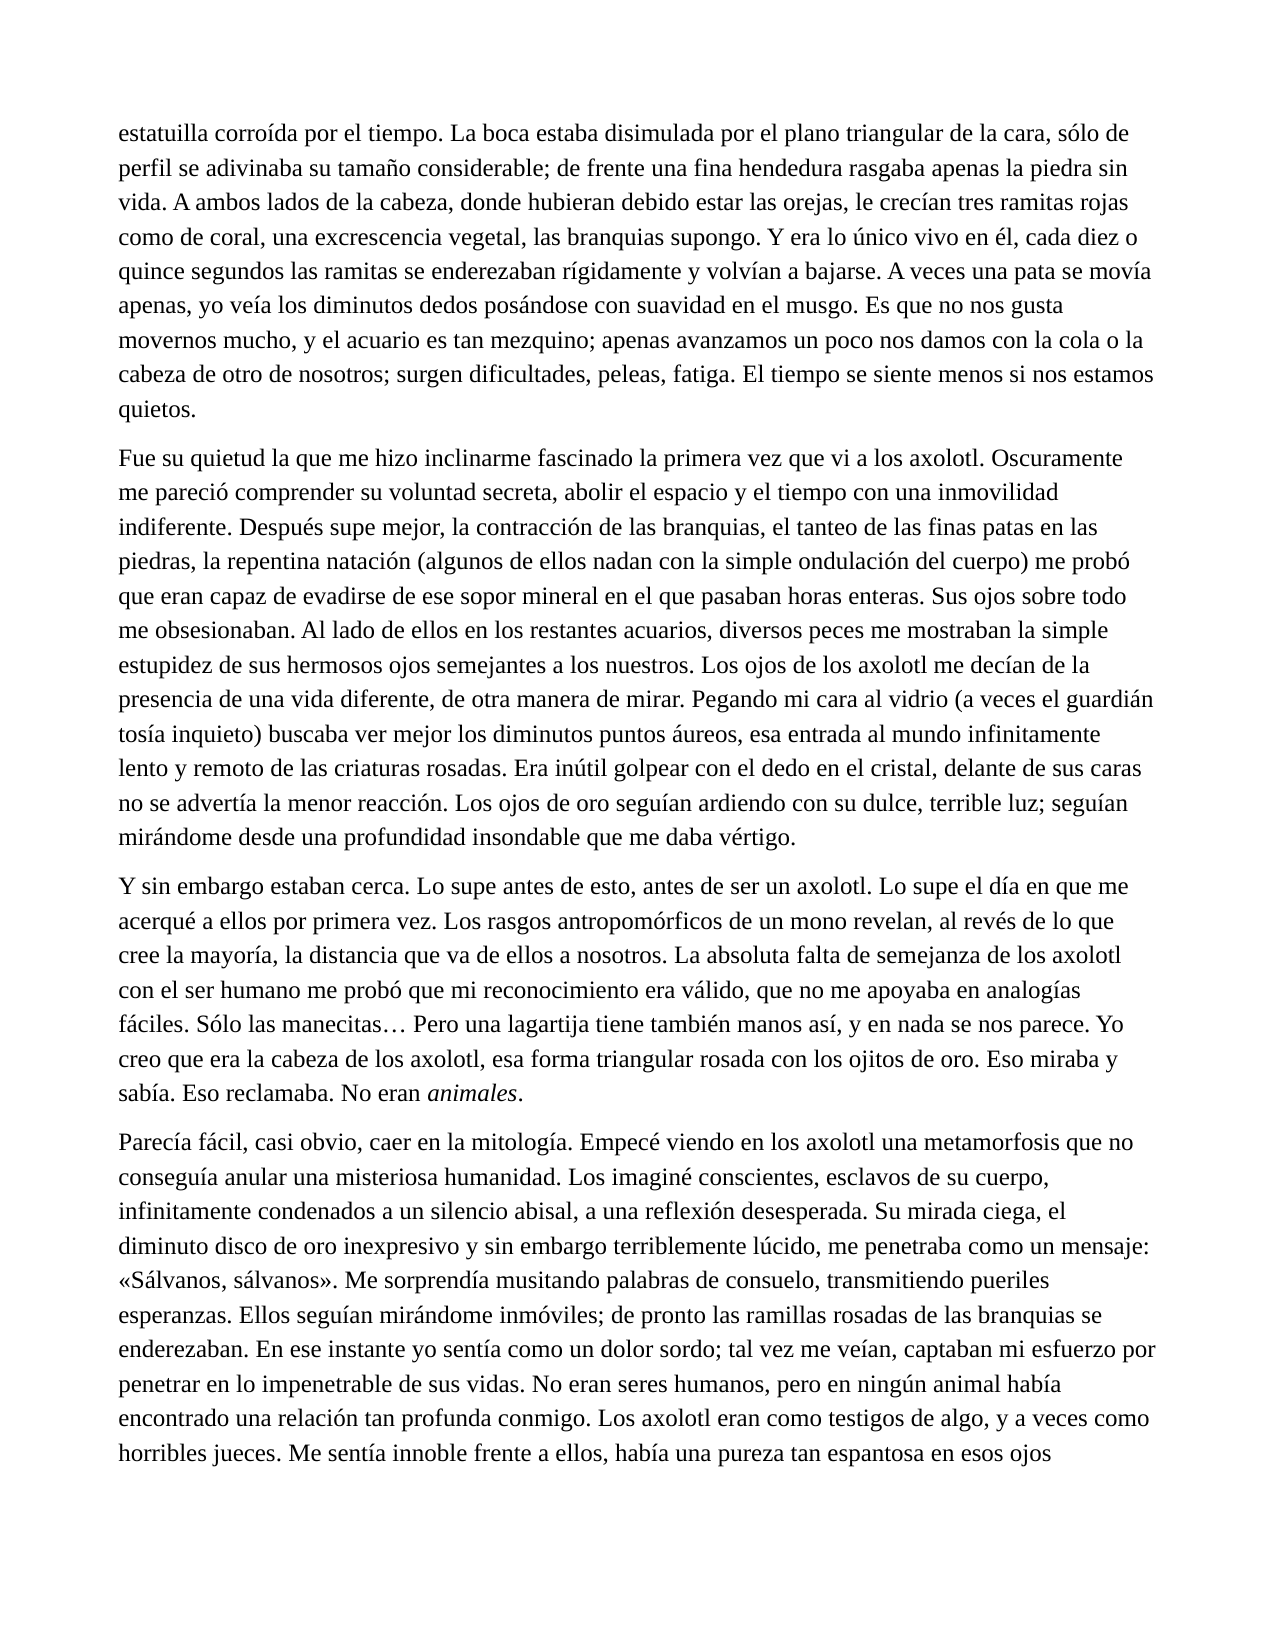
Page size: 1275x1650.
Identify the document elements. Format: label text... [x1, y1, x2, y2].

text Parecía fácil, casi obvio, caer en la mitología. Empecé viendo en los axolotl una metamorfosis que no conseguía anular una misteriosa humanidad. Los imaginé conscientes, esclavos de su cuerpo, infinitamente condenados a un silencio abisal, a una reflexión desesperada. Su mirada ciega, el diminuto disco de oro inexpresivo y sin embargo terriblemente lúcido, me penetraba como un mensaje: «Sálvanos, sálvanos». Me sorprendía musitando palabras de consuelo, transmitiendo pueriles esperanzas. Ellos seguían mirándome inmóviles; de pronto las ramillas rosadas de las branquias se enderezaban. En ese instante yo sentía como un dolor sordo; tal vez me veían, captaban mi esfuerzo por penetrar en lo impenetrable de sus vidas. No eran seres humanos, pero en ningún animal había encontrado una relación tan profunda conmigo. Los axolotl eran como testigos de algo, y a veces como horribles jueces. Me sentía innoble frente a ellos, había una pureza tan espantosa en esos ojos [118, 1127, 1157, 1466]
text estatuilla corroída por el tiempo. La boca estaba disimulada por el plano triangular de la cara, sólo de perfil se adivinaba su tamaño considerable; de frente una fina hendedura rasgaba apenas la piedra sin vida. A ambos lados de la cabeza, donde hubieran debido estar las orejas, le crecían tres ramitas rojas como de coral, una excrescencia vegetal, las branquias supongo. Y era lo único vivo en él, cada diez o quince segundos las ramitas se enderezaban rígidamente y volvían a bajarse. A veces una pata se movía apenas, yo veía los diminutos dedos posándose con suavidad en el musgo. Es que no nos gusta movernos mucho, y el acuario es tan mezquino; apenas avanzamos un poco nos damos con la cola o la cabeza de otro de nosotros; surgen dificultades, peleas, fatiga. El tiempo se siente menos si nos estamos quietos. [118, 118, 1157, 423]
text Y sin embargo estaban cerca. Lo supe antes de esto, antes de ser un axolotl. Lo supe el día en que me acerqué a ellos por primera vez. Los rasgos antropomórficos de un mono revelan, al revés de lo que cree la mayoría, la distancia que va de ellos a nosotros. La absoluta falta de semejanza de los axolotl con el ser humano me probó que mi reconocimiento era válido, que no me apoyaba en analogías fáciles. Sólo las manecitas… Pero una lagartija tiene también manos así, y en nada se nos parece. Yo creo que era la cabeza de los axolotl, esa forma triangular rosada con los ojitos de oro. Eso miraba y sabía. Eso reclamaba. No eran animales. [118, 871, 1157, 1107]
text Fue su quietud la que me hizo inclinarme fascinado la primera vez que vi a los axolotl. Oscuramente me pareció comprender su voluntad secreta, abolir el espacio y el tiempo con una inmovilidad indiferente. Después supe mejor, la contracción de las branquias, el tanteo de las finas patas en las piedras, la repentina natación (algunos de ellos nadan con la simple ondulación del cuerpo) me probó que eran capaz de evadirse de ese sopor mineral en el que pasaban horas enteras. Sus ojos sobre todo me obsesionaban. Al lado de ellos en los restantes acuarios, diversos peces me mostraban la simple estupidez de sus hermosos ojos semejantes a los nuestros. Los ojos de los axolotl me decían de la presencia de una vida diferente, de otra manera de mirar. Pegando mi cara al vidrio (a veces el guardián tosía inquieto) buscaba ver mejor los diminutos puntos áureos, esa entrada al mundo infinitamente lento y remoto de las criaturas rosadas. Era inútil golpear con el dedo en el cristal, delante de sus caras no se advertía la menor reacción. Los ojos de oro seguían ardiendo con su dulce, terrible luz; seguían mirándome desde una profundidad insondable que me daba vértigo. [118, 443, 1157, 851]
